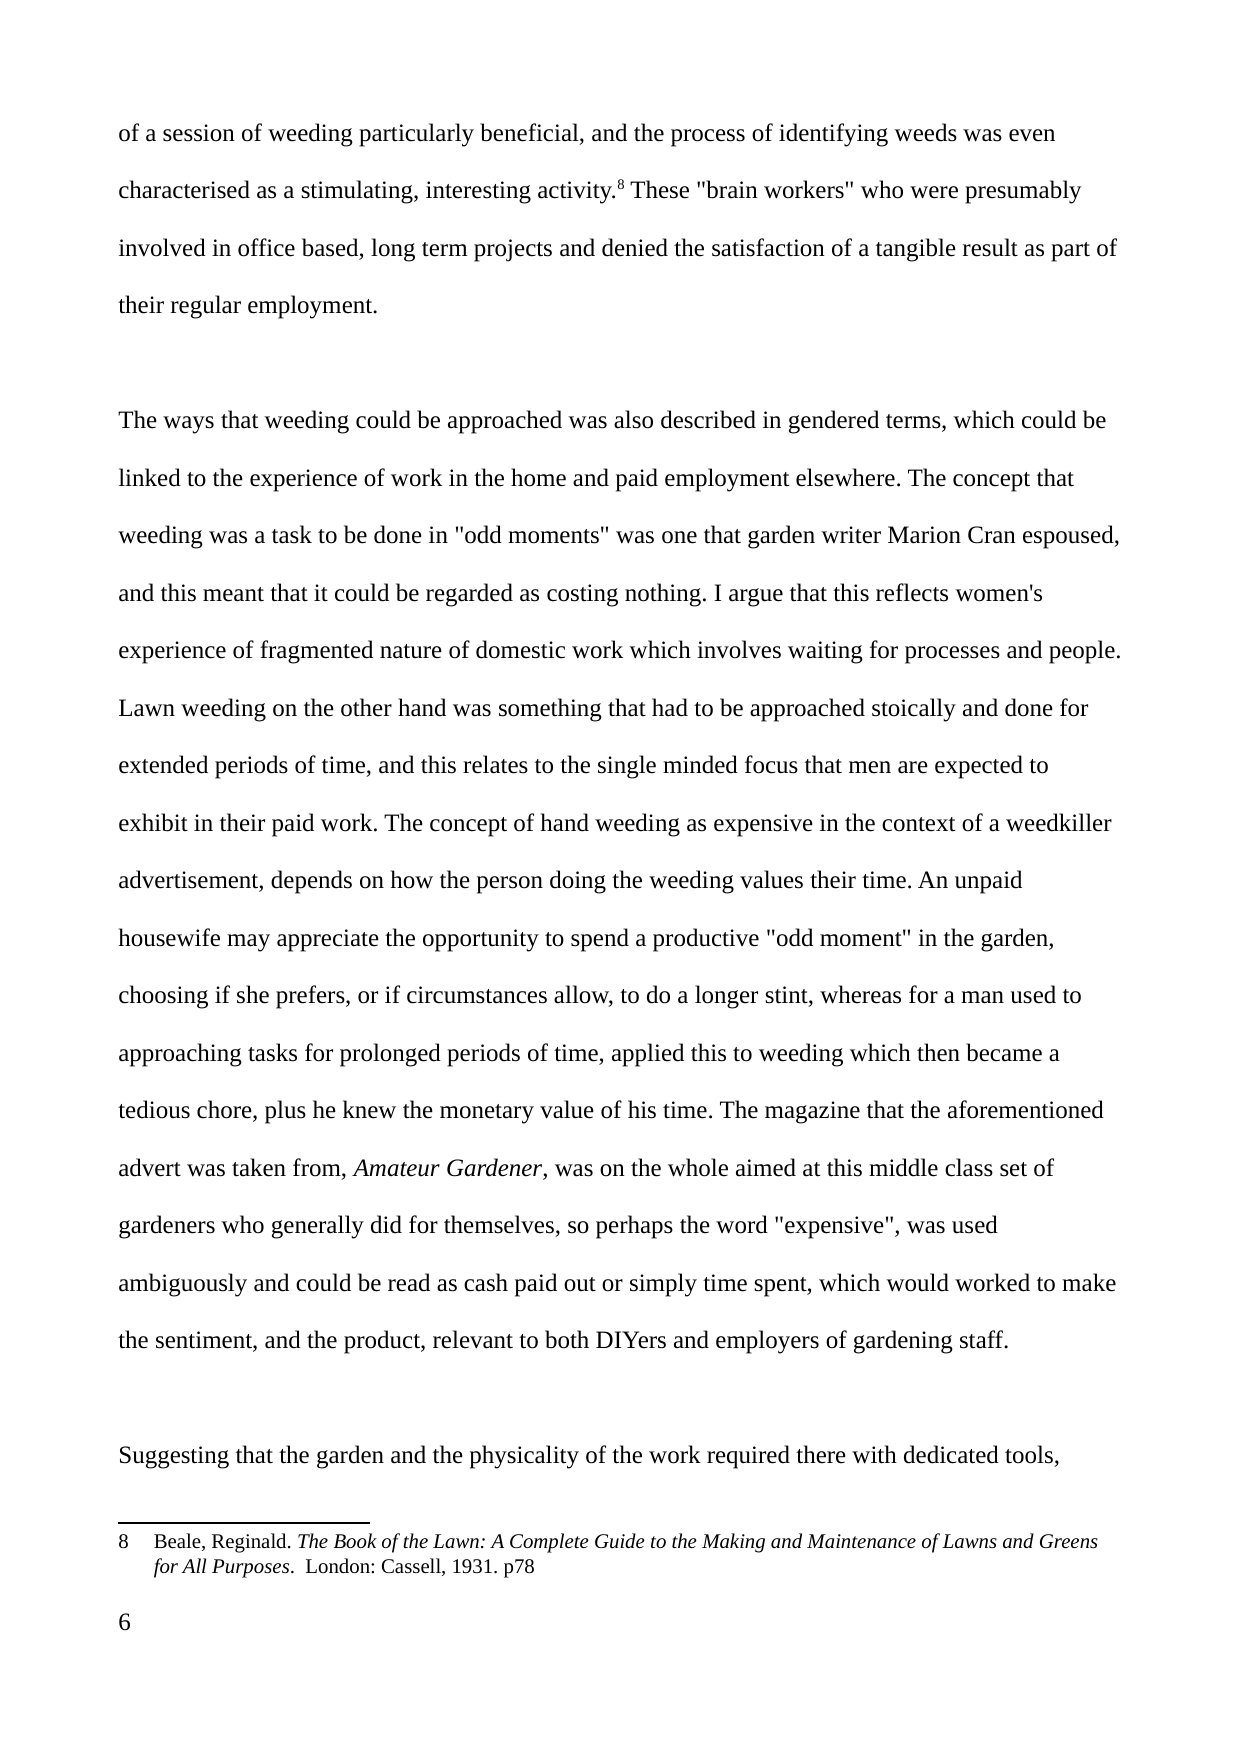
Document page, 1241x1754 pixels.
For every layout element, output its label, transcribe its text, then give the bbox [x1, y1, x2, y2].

text of a session of weeding particularly beneficial, and the process of identifying weeds was even characterised as a stimulating, interesting activity. These "brain workers" who were presumably involved in office based, long term projects and denied the satisfaction of a tangible result as part of their regular employment. [118, 118, 1122, 319]
text Suggesting that the garden and the physicality of the work required there with dedicated tools, [118, 1441, 1122, 1469]
text Beale, Reginald. The Book of the Lawn: A Complete Guide to the Making and Maintenance of Lawns and Greens for All Purposes. London: Cassell, 1931. p78 [118, 1529, 1122, 1578]
text The ways that weeding could be approached was also described in gendered terms, which could be linked to the experience of work in the home and paid employment elsewhere. The concept that weeding was a task to be done in "odd moments" was one that garden writer Marion Cran espoused, and this meant that it could be regarded as costing nothing. I argue that this reflects women's experience of fragmented nature of domestic work which involves waiting for processes and people. Lawn weeding on the other hand was something that had to be approached stoically and done for extended periods of time, and this relates to the single minded focus that men are expected to exhibit in their paid work. The concept of hand weeding as expensive in the context of a weedkiller advertisement, depends on how the person doing the weeding values their time. An unpaid housewife may appreciate the opportunity to spend a productive "odd moment" in the garden, choosing if she prefers, or if circumstances allow, to do a longer stint, whereas for a man used to approaching tasks for prolonged periods of time, applied this to weeding which then became a tedious chore, plus he knew the monetary value of his time. The magazine that the aforementioned advert was taken from, Amateur Gardener, was on the whole aimed at this middle class set of gardeners who generally did for themselves, so perhaps the word "expensive", was used ambiguously and could be read as cash paid out or simply time spent, which would worked to make the sentiment, and the product, relevant to both DIYers and employers of gardening staff. [118, 406, 1122, 1354]
